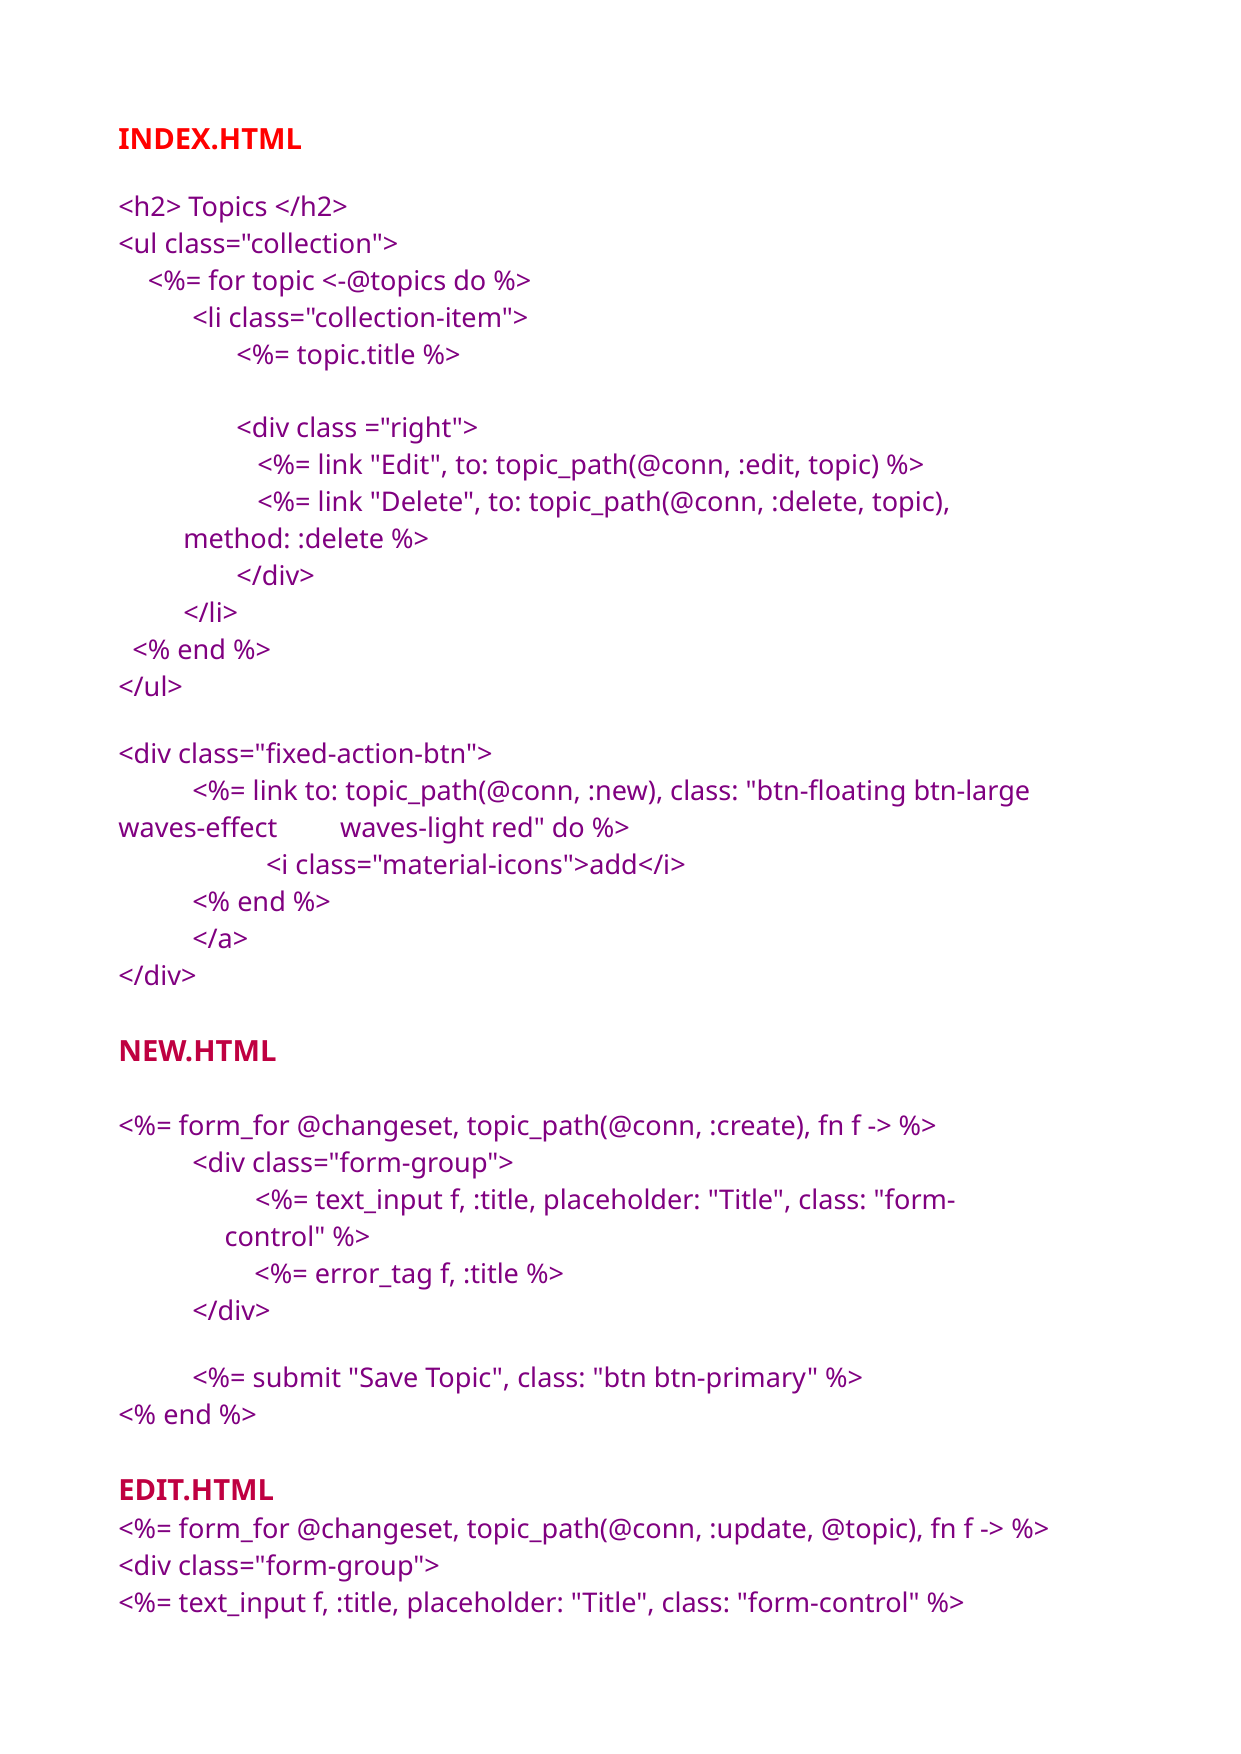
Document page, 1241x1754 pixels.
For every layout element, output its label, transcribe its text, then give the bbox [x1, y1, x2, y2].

text <div class="form-group"> [118, 1546, 1122, 1583]
text <div class="fixed-action-btn"> [118, 735, 1122, 772]
text INDEX.HTML [118, 118, 1122, 158]
text <i class="material-icons">add</i> [118, 846, 1122, 882]
text <%= link "Edit", to: topic_path(@conn, :edit, topic) %> [183, 446, 1122, 483]
text <% end %> [118, 882, 1122, 919]
text <li class="collection-item"> [118, 298, 1122, 335]
text </li> [183, 593, 1122, 630]
text </ul> [118, 667, 1122, 704]
text <% end %> [118, 630, 1122, 667]
text <%= submit "Save Topic", class: "btn btn-primary" %> [118, 1359, 1122, 1396]
text <div class ="right"> [183, 409, 1122, 446]
text <%= form_for @changeset, topic_path(@conn, :create), fn f -> %> [118, 1107, 1122, 1143]
text <%= link to: topic_path(@conn, :new), class: "btn-floating btn-large waves-effect waves-light red" do %> [118, 772, 1122, 846]
text <%= for topic <-@topics do %> [148, 261, 1122, 298]
text </div> [118, 956, 1122, 993]
text <% end %> [118, 1396, 1122, 1433]
text <%= form_for @changeset, topic_path(@conn, :update, @topic), fn f -> %> [118, 1509, 1122, 1546]
text <%= text_input f, :title, placeholder: "Title", class: "form- control" %> [118, 1180, 1122, 1254]
text </div> [118, 1291, 1122, 1328]
text <%= topic.title %> [183, 335, 1122, 372]
text <%= error_tag f, :title %> [118, 1254, 1122, 1291]
text <%= text_input f, :title, placeholder: "Title", class: "form-control" %> [118, 1583, 1122, 1620]
text <%= link "Delete", to: topic_path(@conn, :delete, topic), method: :delete %> [183, 483, 1122, 556]
text <h2> Topics </h2> [118, 188, 1122, 224]
text </a> [118, 919, 1122, 956]
text </div> [183, 556, 1122, 593]
text NEW.HTML [118, 1030, 1122, 1070]
text <div class="form-group"> [118, 1143, 1122, 1180]
text <ul class="collection"> [118, 224, 1122, 261]
text EDIT.HTML [118, 1469, 1122, 1509]
